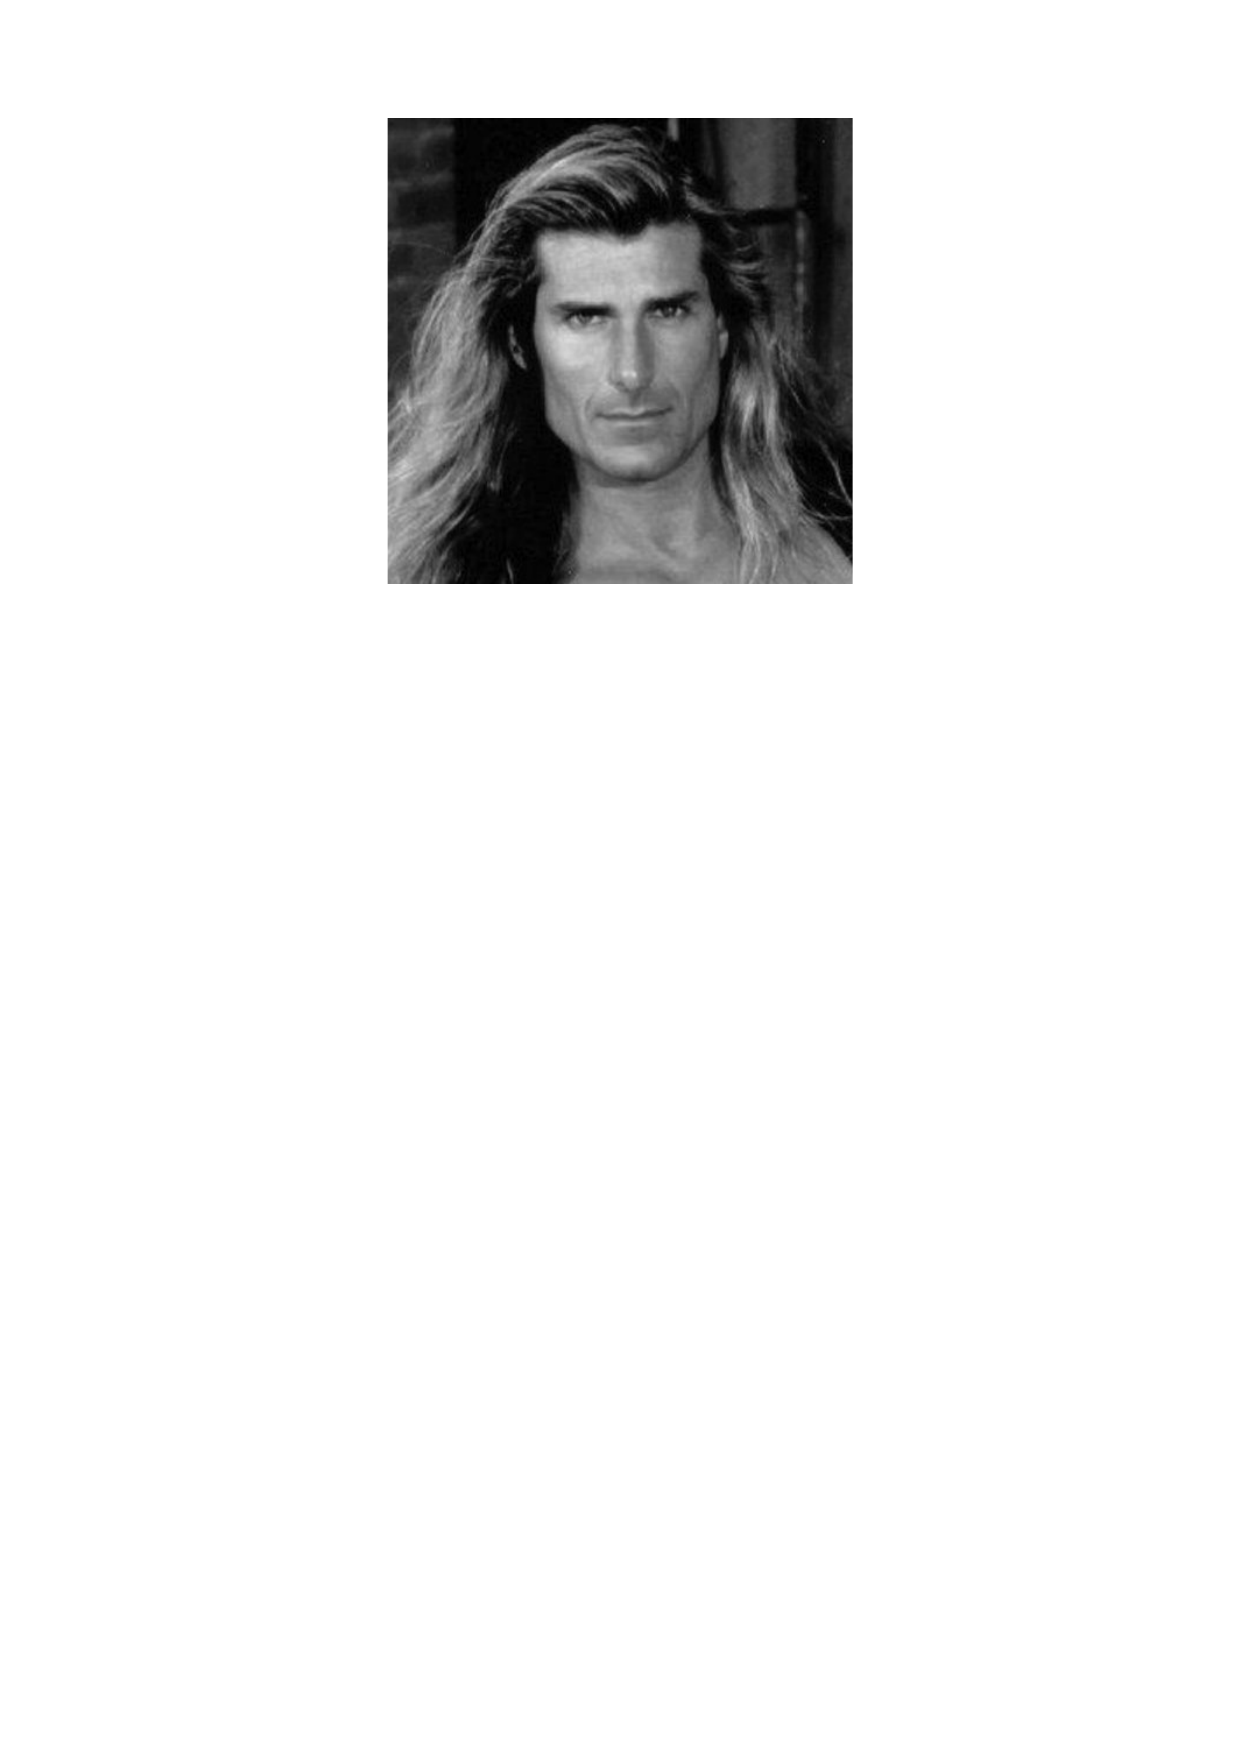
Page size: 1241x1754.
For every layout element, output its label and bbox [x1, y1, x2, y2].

picture [387, 118, 853, 584]
